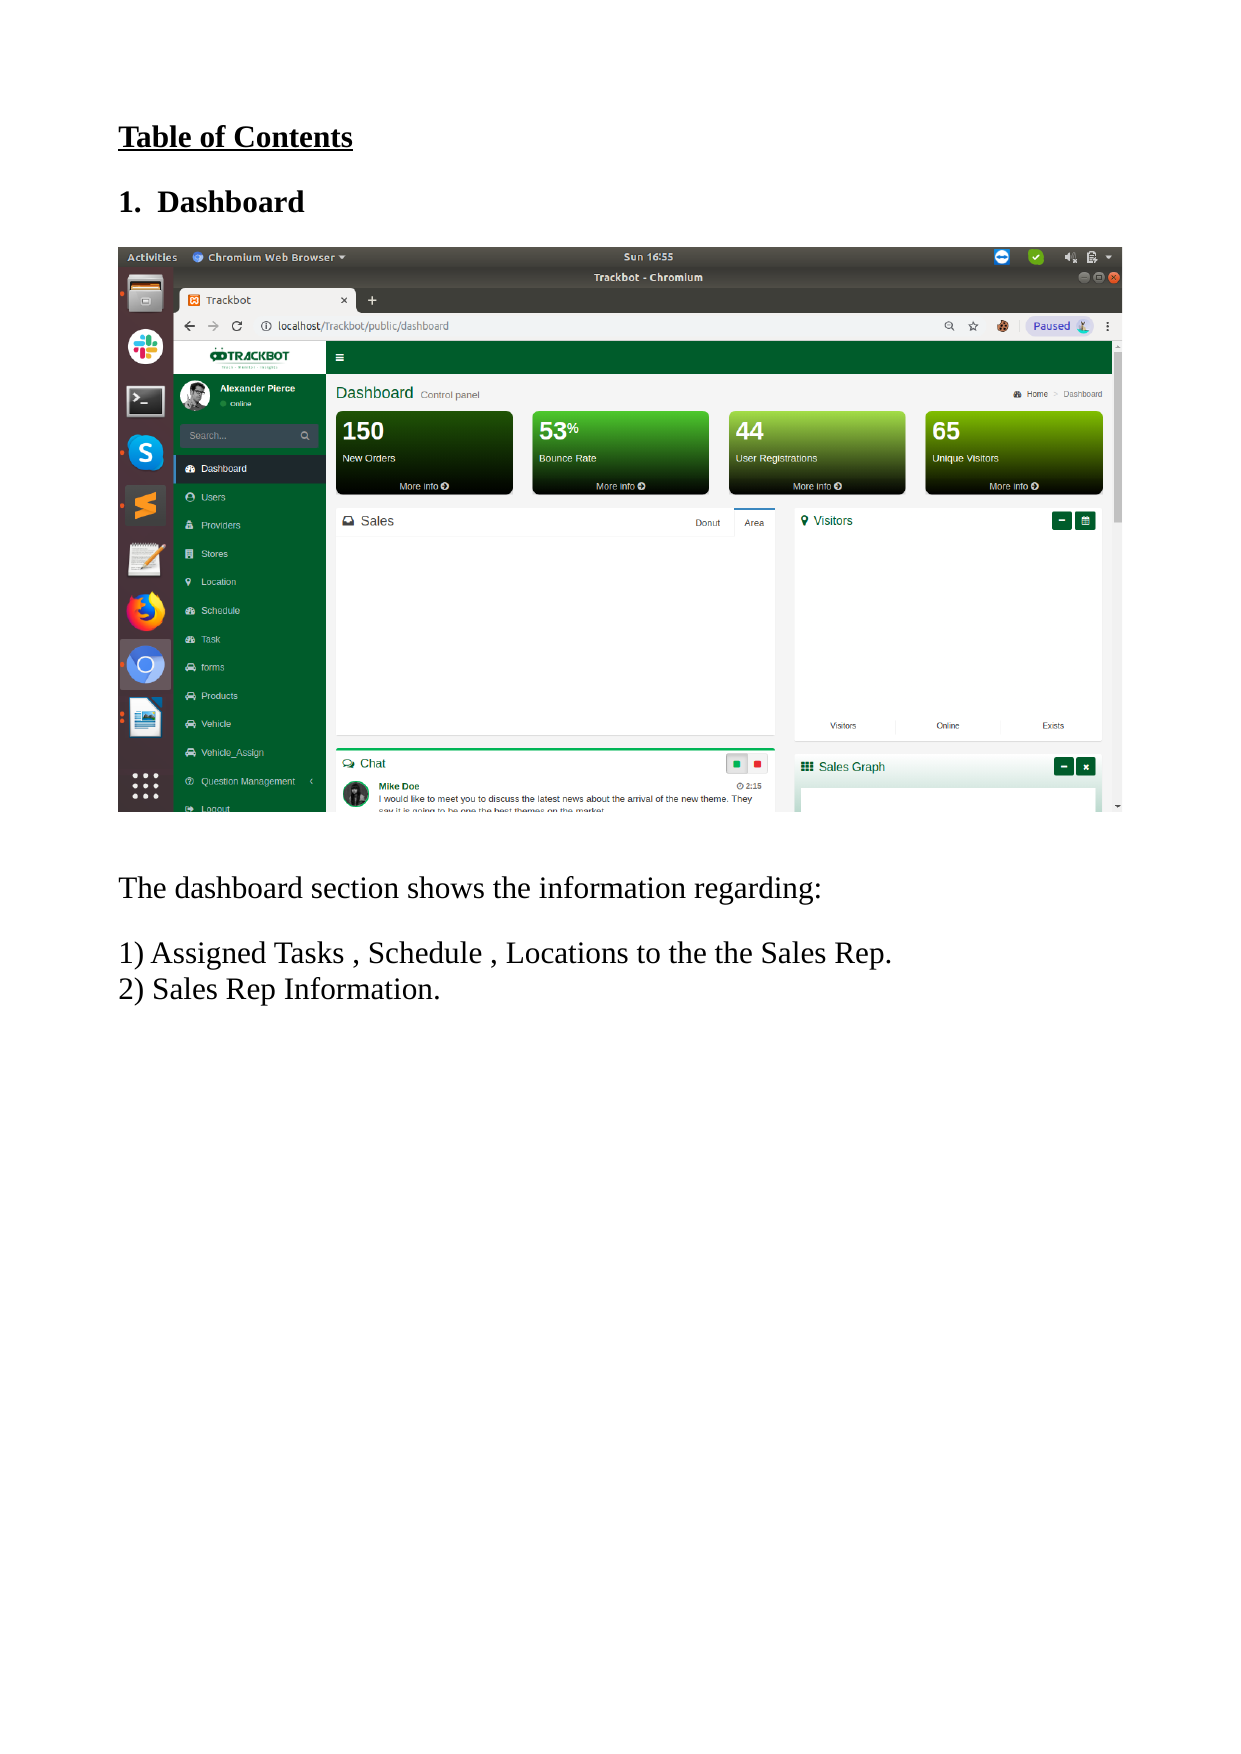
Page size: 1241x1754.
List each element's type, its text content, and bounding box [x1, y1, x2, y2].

text The dashboard section shows the information regarding: [118, 869, 1122, 905]
text 1. Dashboard [118, 183, 1122, 219]
text 1) Assigned Tasks , Schedule , Locations to the the Sales Rep. [118, 934, 1122, 970]
text 2) Sales Rep Information. [118, 970, 1122, 1006]
text Table of Contents [118, 118, 1122, 154]
picture [118, 247, 1123, 812]
